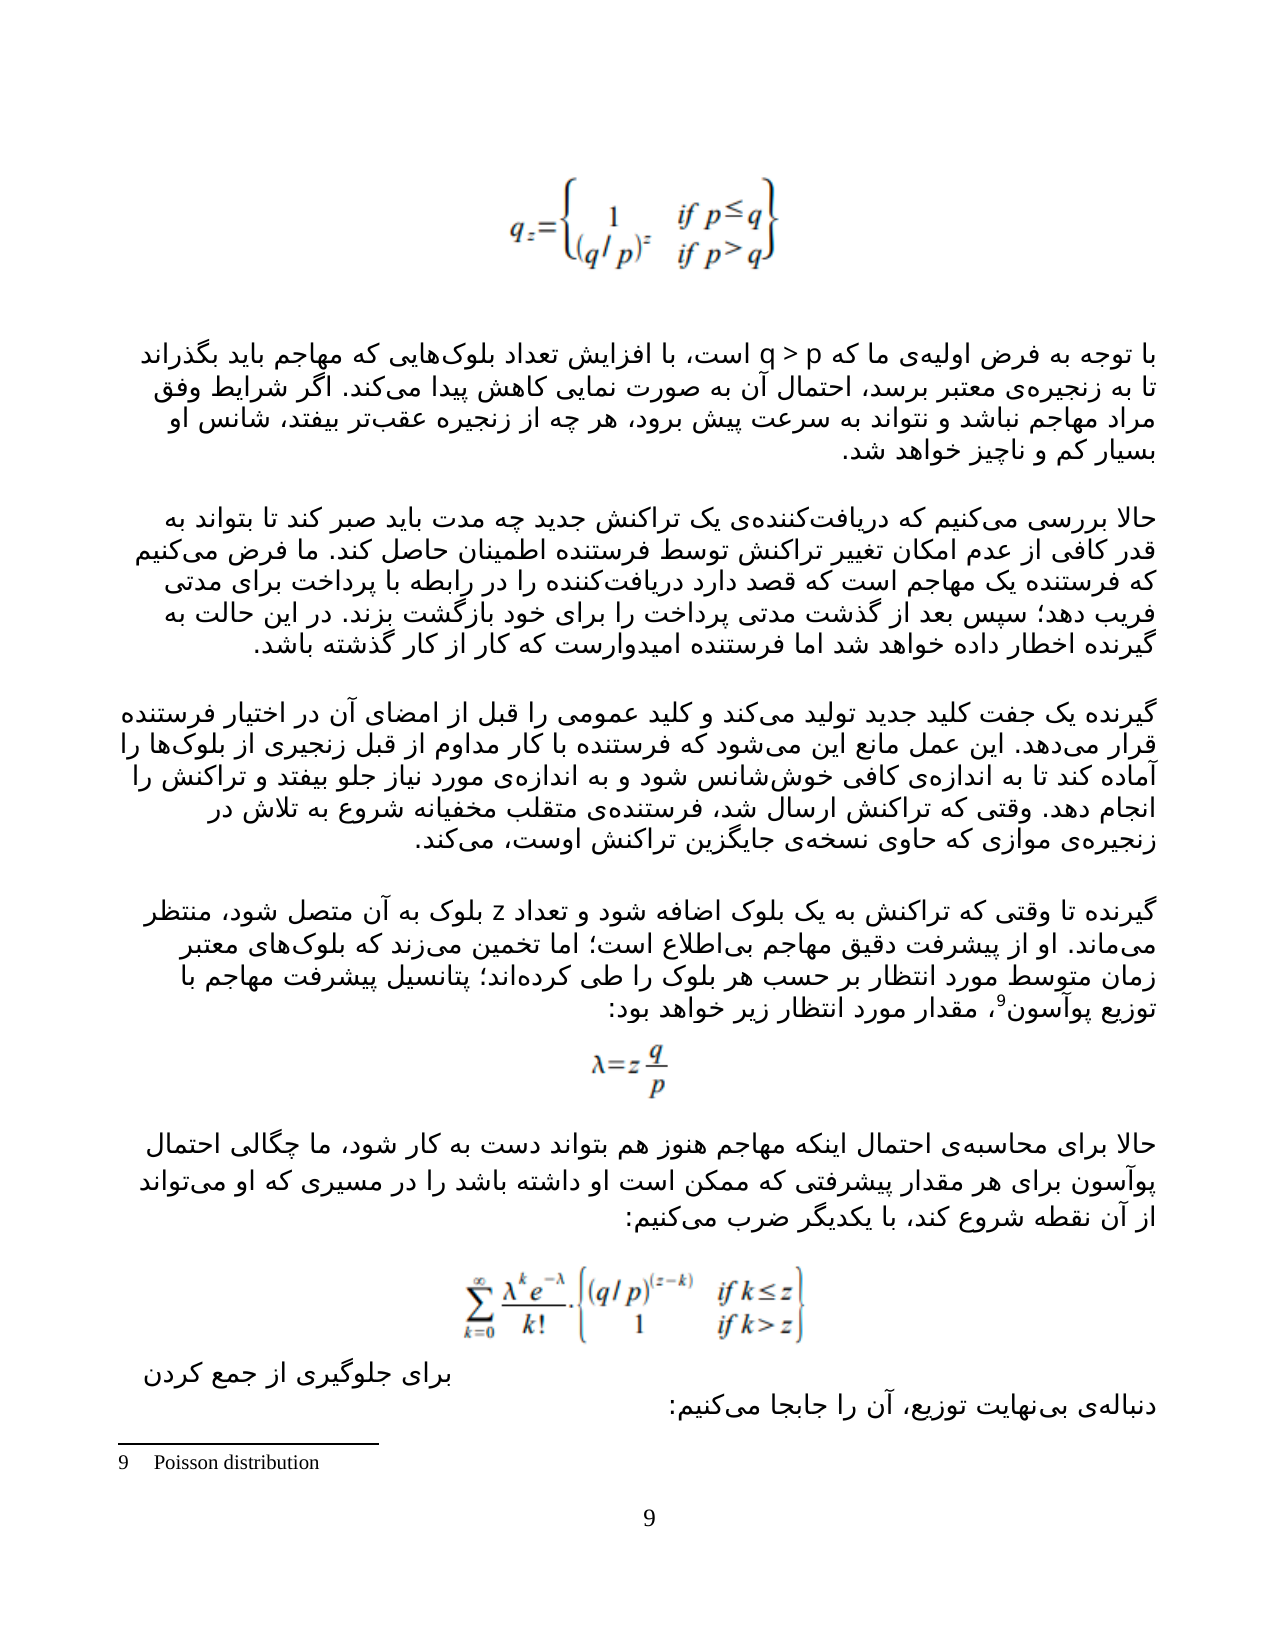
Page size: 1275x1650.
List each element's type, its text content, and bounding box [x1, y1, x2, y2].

text گیرنده یک جفت کلید جدید تولید می‌کند و کلید عمومی را قبل از امضای آن در اختیار فرستنده قرار می‌دهد. این عمل مانع این می‌شود که فرستنده با کار مداوم از قبل زنجیری از بلوک‌ها را آماده کند تا به اندازه‌ی کافی خوش‌شانس شود و به اندازه‌ی مورد نیاز جلو بیفتد و تراکنش را انجام دهد. وقتی که تراکنش ارسال شد، فرستنده‌ی متقلب مخفیانه شروع به تلاش در زنجیره‌ی موازی که حاوی نسخه‌ی جایگزین تراکنش اوست، می‌کند. [118, 697, 1157, 855]
picture [571, 1023, 704, 1119]
picture [489, 155, 826, 296]
text حالا بررسی می‌کنیم که دریافت‌کننده‌ی یک تراکنش جدید چه مدت باید صبر کند تا بتواند به قدر کافی از عدم امکان تغییر تراکنش توسط فرستنده اطمینان حاصل کند. ما فرض می‌کنیم که فرستنده یک مهاجم است که قصد دارد دریافت‌کننده را در رابطه با پرداخت برای مدتی فریب دهد؛ سپس بعد از گذشت مدتی پرداخت را برای خود بازگشت بزند. در این حالت به گیرنده اخطار داده خواهد شد اما فرستنده امیدوارست که کار از کار گذشته باشد. [118, 502, 1157, 660]
text با توجه به فرض اولیه‌ی ما که q > p است، با افزایش تعداد بلوک‌هایی که مهاجم باید بگذراند تا به زنجیره‌ی معتبر برسد، احتمال آن به صورت نمایی کاهش پیدا می‌کند. اگر شرایط وفق مراد مهاجم نباشد و نتواند به سرعت پیش برود، هر چه از زنجیره عقب‌تر بیفتد، شانس او بسیار کم و ناچیز خواهد شد. [118, 334, 1157, 466]
text حالا برای محاسبه‌ی احتمال اینکه مهاجم هنوز هم بتواند دست به کار شود، ما چگالی احتمال پوآسون برای هر مقدار پیشرفتی که ممکن است او داشته باشد را در مسیری که او می‌تواند از آن نقطه شروع کند، با یکدیگر ضرب می‌کنیم: [118, 1129, 1157, 1233]
text برای جلوگیری از جمع کردن دنباله‌ی بی‌نهایت توزیع، آن را جابجا می‌کنیم: [118, 1357, 1157, 1421]
text گیرنده تا وقتی که تراکنش به یک بلوک اضافه شود و تعداد z بلوک به آن متصل شود، منتظر می‌ماند. او از پیشرفت دقیق مهاجم بی‌اطلاع است؛ اما تخمین می‌زند که بلوک‌های معتبر زمان متوسط مورد انتظار بر حسب هر بلوک را طی کرده‌اند؛ پتانسیل پیشرفت مهاجم با توزیع پوآسون، مقدار مورد انتظار زیر خواهد بود: [118, 892, 1157, 1023]
text Poisson distribution [118, 1449, 1157, 1474]
picture [452, 1252, 823, 1365]
